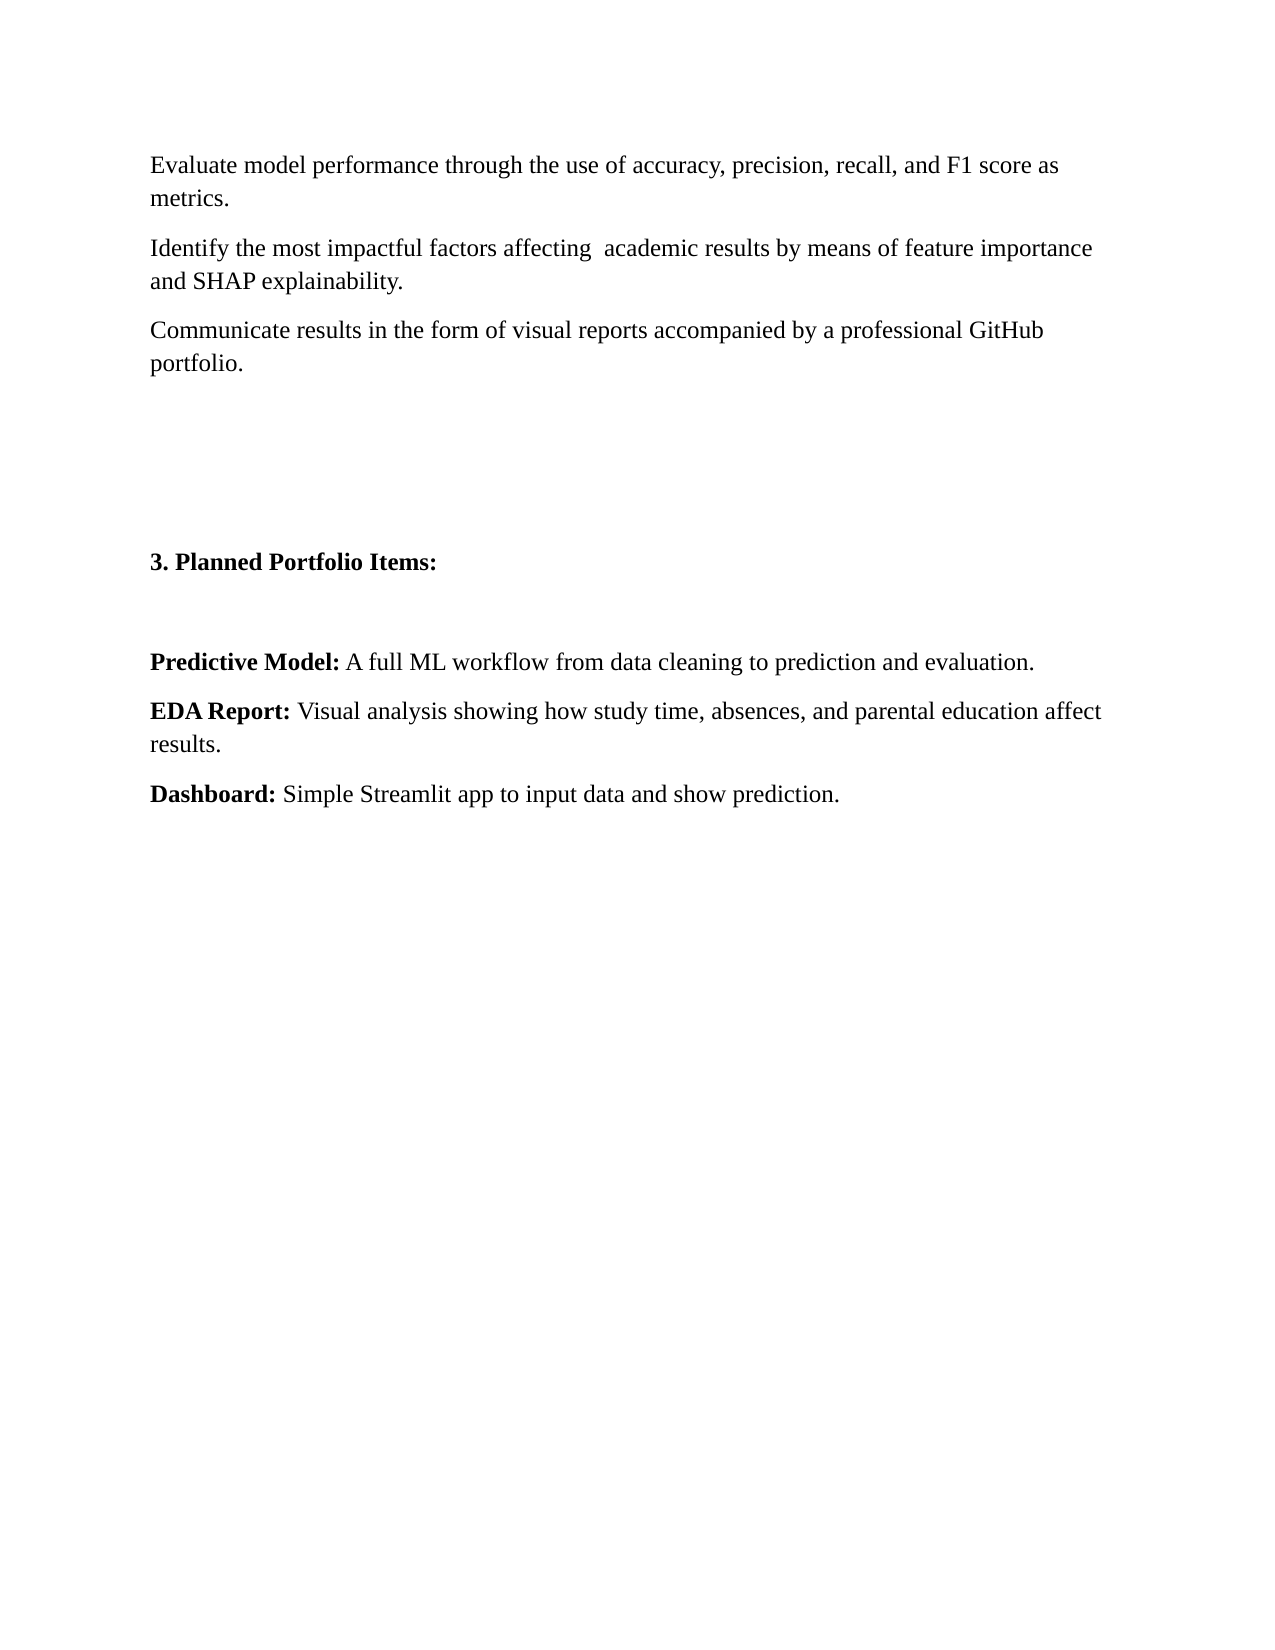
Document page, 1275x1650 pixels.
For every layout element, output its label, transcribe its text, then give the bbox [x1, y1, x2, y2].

text 3. Planned Portfolio Items: [150, 547, 1125, 576]
text Communicate results in the form of visual reports accompanied by a professional GitHub portfolio. [150, 315, 1125, 377]
text Evaluate model performance through the use of accuracy, precision, recall, and F1 score as metrics. [150, 150, 1125, 212]
text EDA Report: Visual analysis showing how study time, absences, and parental education affect results. [150, 696, 1125, 758]
text Predictive Model: A full ML workflow from data cleaning to prediction and evaluation. [150, 647, 1125, 675]
text Identify the most impactful factors affecting academic results by means of feature importance and SHAP explainability. [150, 233, 1125, 294]
text Dashboard: Simple Streamlit app to input data and show prediction. [150, 779, 1125, 808]
